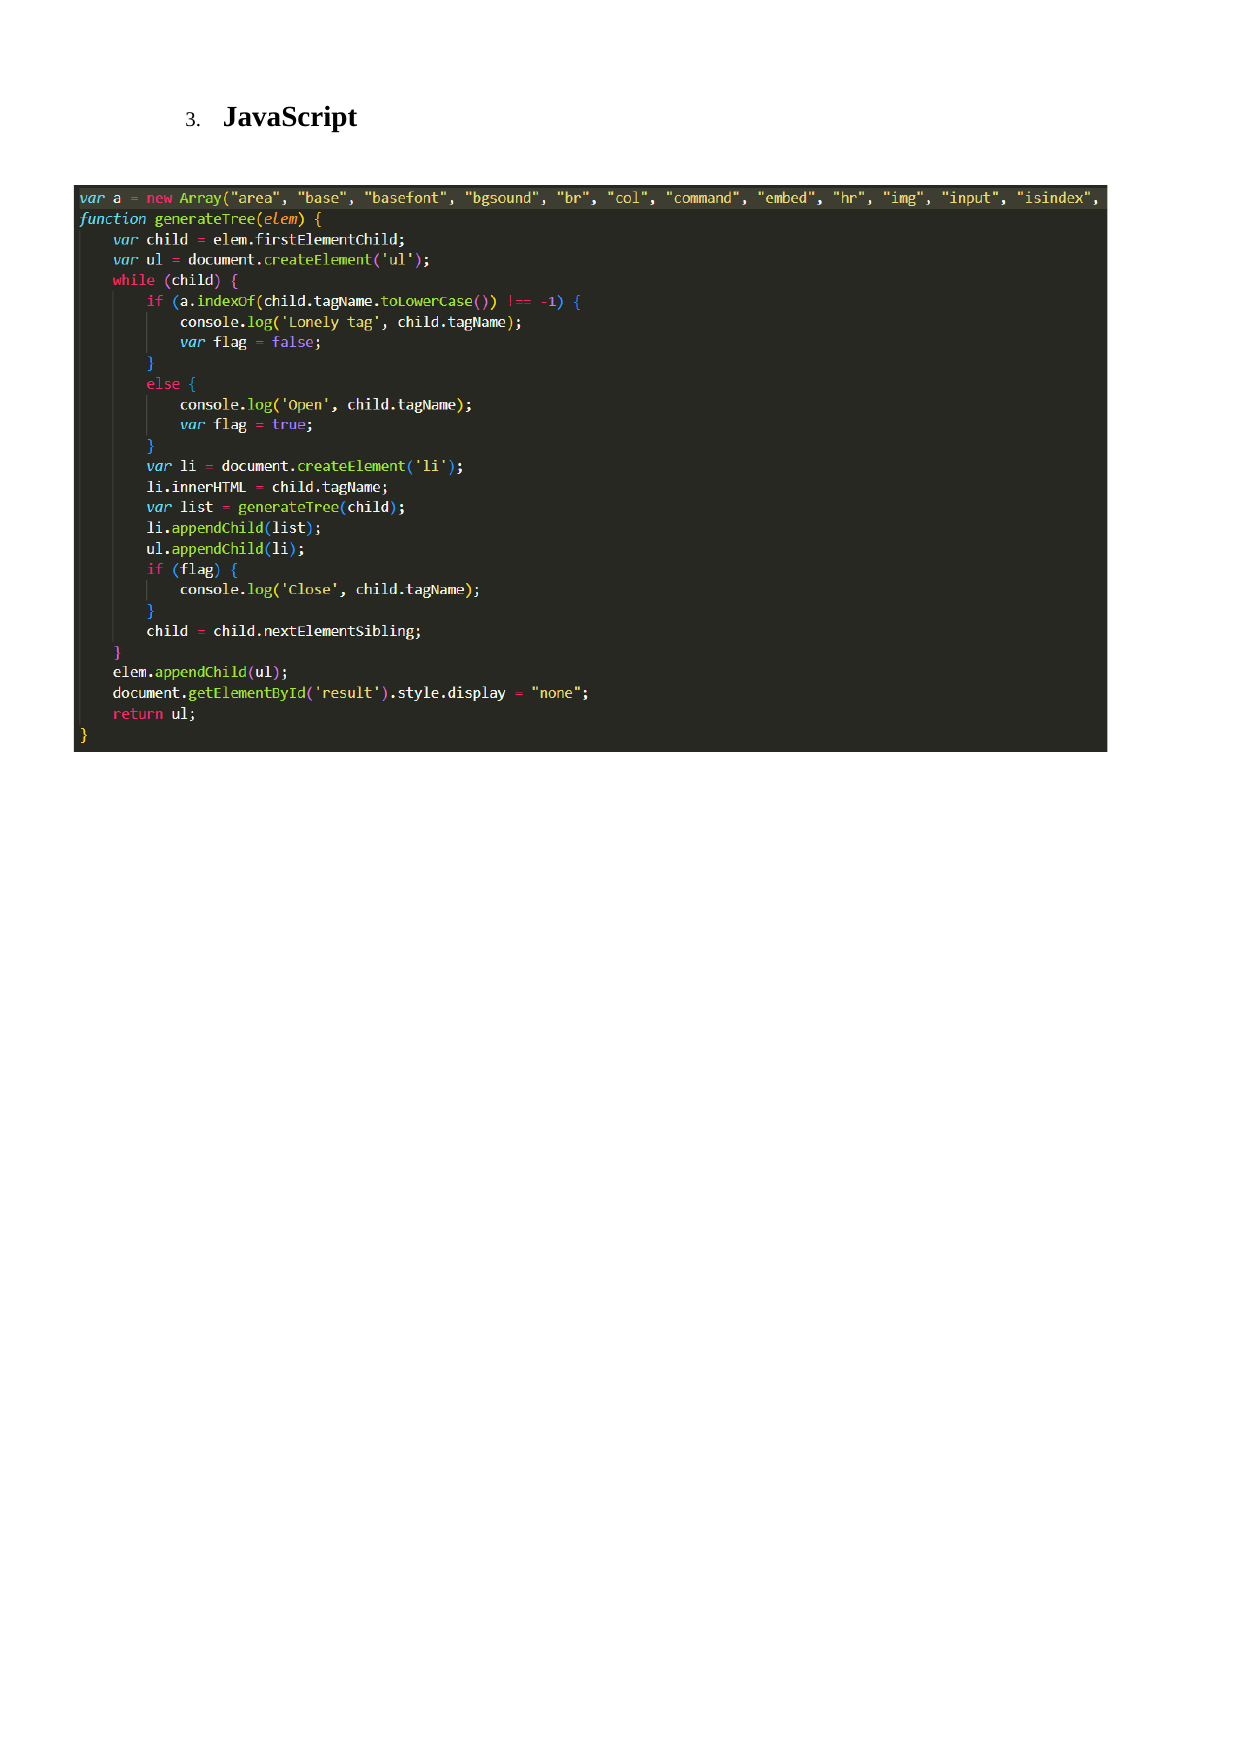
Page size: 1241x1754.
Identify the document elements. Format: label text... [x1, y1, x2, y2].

picture [73, 185, 1108, 752]
list JavaScript [185, 99, 1181, 133]
